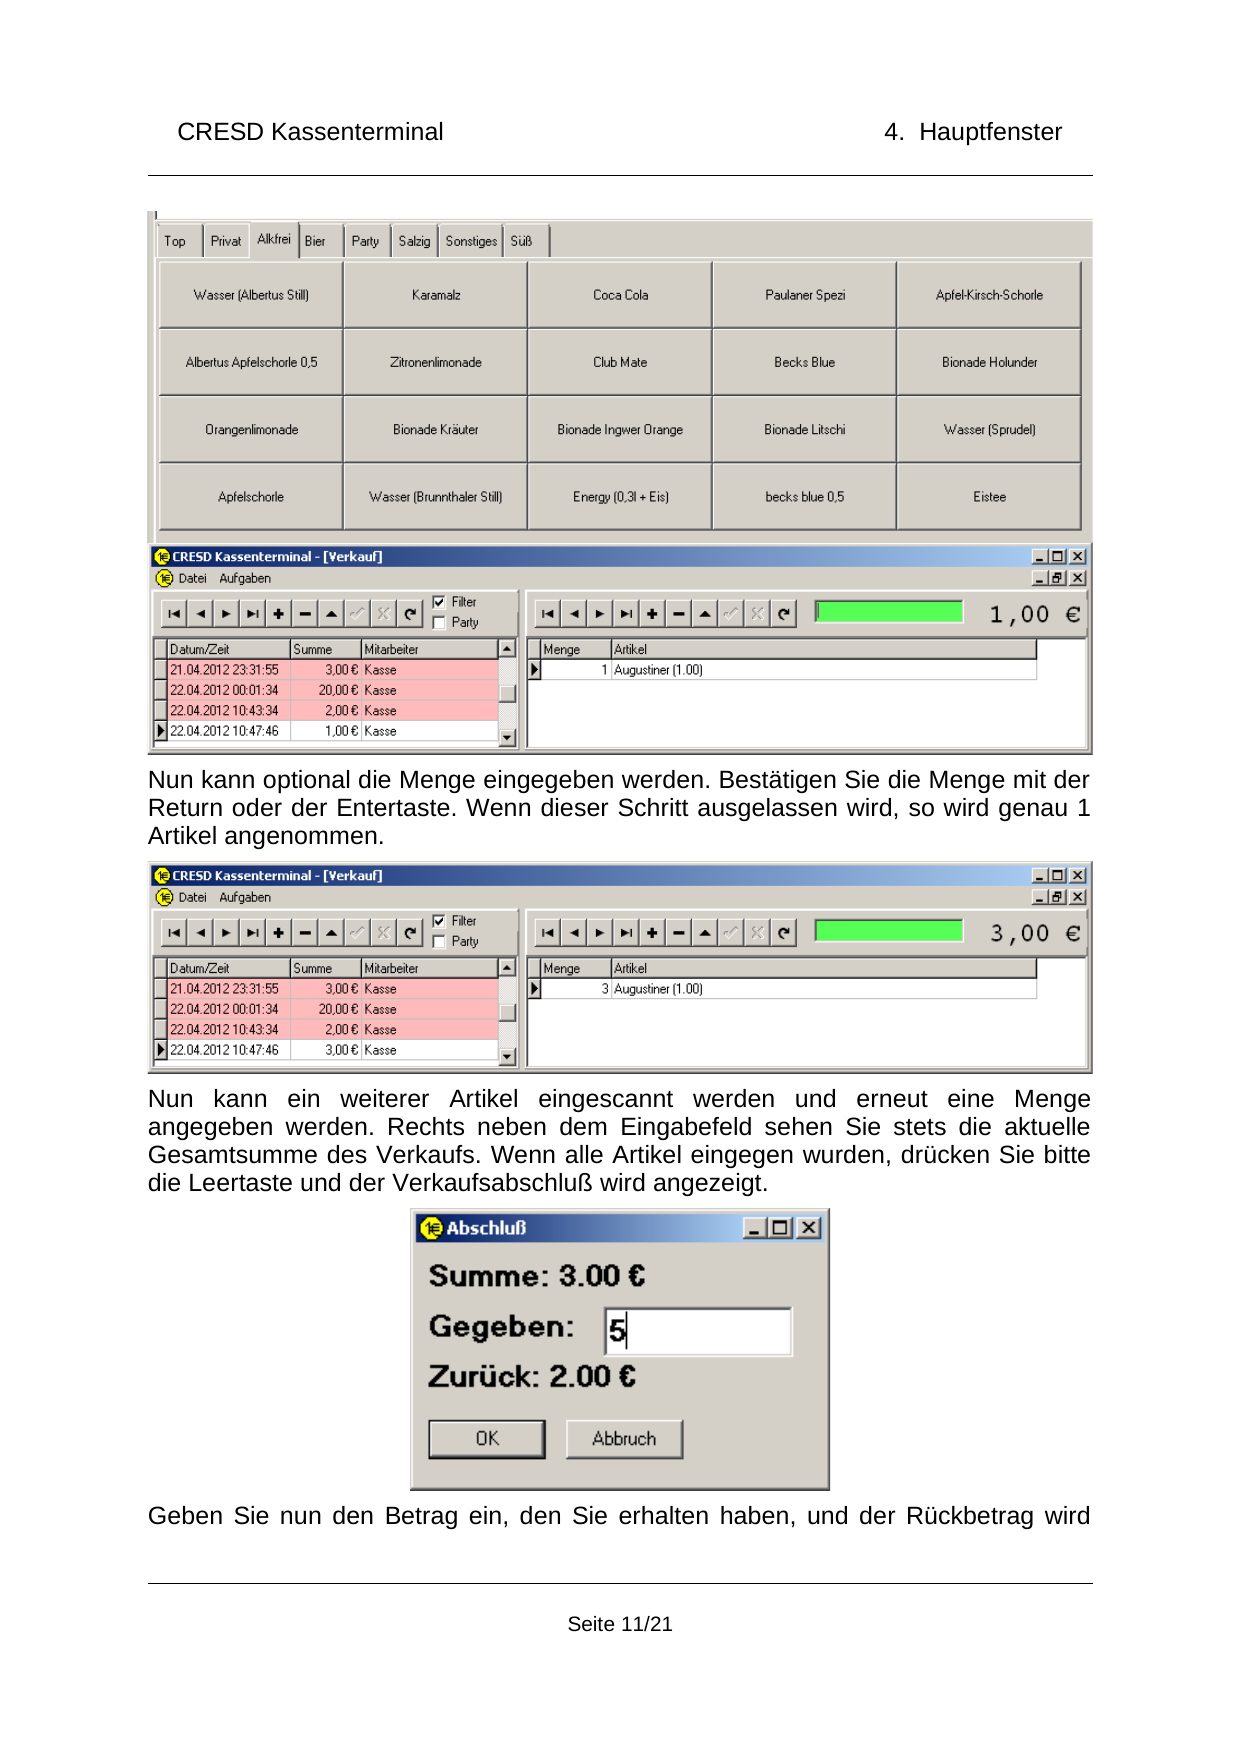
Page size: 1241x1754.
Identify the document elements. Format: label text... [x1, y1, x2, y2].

text Nun kann optional die Menge eingegeben werden. Bestätigen Sie die Menge mit der Return oder der Entertaste. Wenn dieser Schritt ausgelassen wird, so wird genau 1 Artikel angenommen. [148, 766, 1093, 850]
picture [147, 861, 1093, 1074]
text Nun kann ein weiterer Artikel eingescannt werden und erneut eine Menge angegeben werden. Rechts neben dem Eingabefeld sehen Sie stets die aktuelle Gesamtsumme des Verkaufs. Wenn alle Artikel eingegen wurden, drücken Sie bitte die Leertaste und der Verkaufsabschluß wird angezeigt. [148, 1085, 1093, 1197]
text Geben Sie nun den Betrag ein, den Sie erhalten haben, und der Rückbetrag wird [148, 1502, 1093, 1530]
picture [410, 1208, 831, 1491]
picture [147, 211, 1093, 755]
